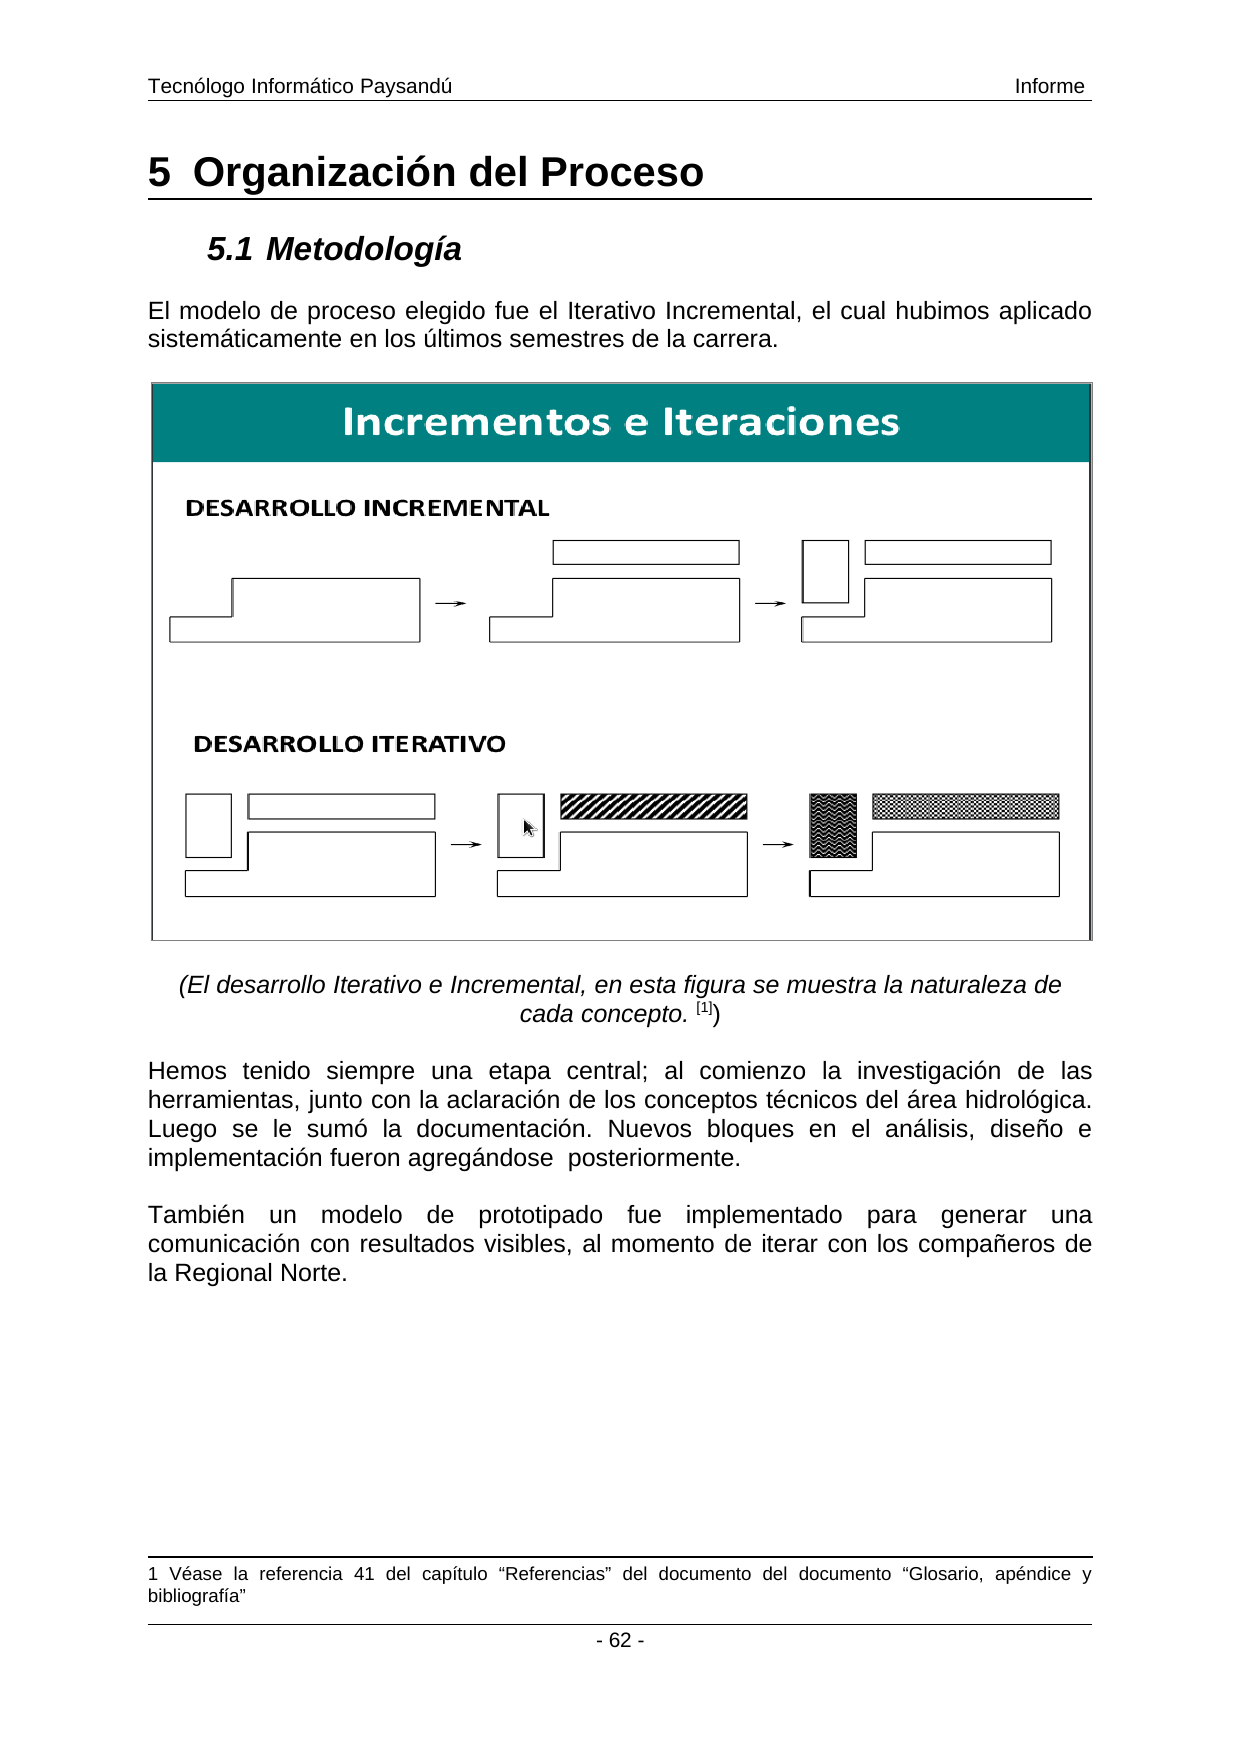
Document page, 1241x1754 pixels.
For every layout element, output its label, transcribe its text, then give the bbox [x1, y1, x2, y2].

picture [152, 383, 1092, 940]
text (El desarrollo Iterativo e Incremental, en esta figura se muestra la naturaleza de cada concepto. []) [148, 970, 1092, 1027]
text Hemos tenido siempre una etapa central; al comienzo la investigación de las herramientas, junto con la aclaración de los conceptos técnicos del área hidrológica. Luego se le sumó la documentación. Nuevos bloques en el análisis, diseño e implementación fueron agregándose posteriormente. [148, 1056, 1092, 1171]
text El modelo de proceso elegido fue el Iterativo Incremental, el cual hubimos aplicado sistemáticamente en los últimos semestres de la carrera. [148, 296, 1092, 353]
text Véase la referencia 41 del capítulo “Referencias” del documento del documento “Glosario, apéndice y bibliografía” [148, 1563, 1092, 1606]
text También un modelo de prototipado fue implementado para generar una comunicación con resultados visibles, al momento de iterar con los compañeros de la Regional Norte. [148, 1200, 1092, 1286]
subtitle Metodología [207, 228, 1092, 267]
subtitle Organización del Proceso [148, 148, 1092, 198]
